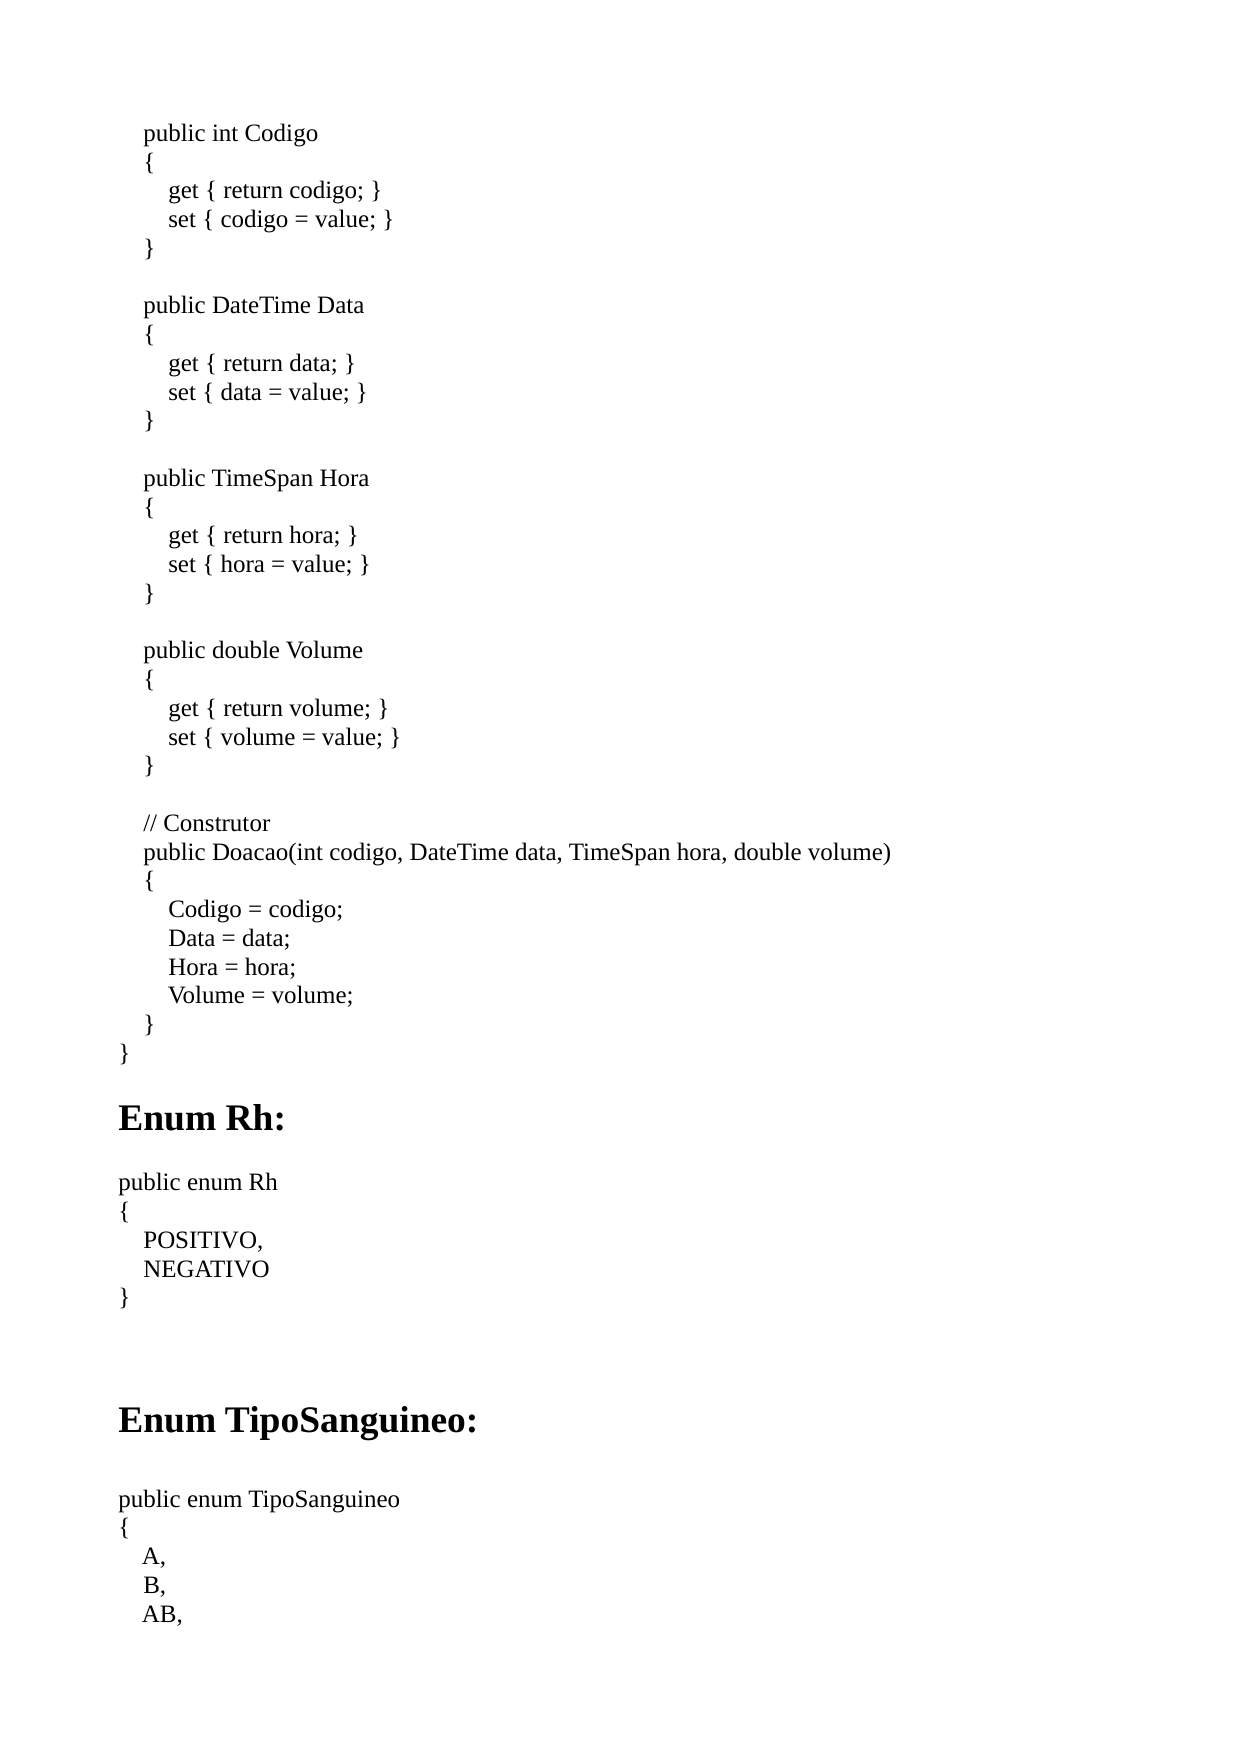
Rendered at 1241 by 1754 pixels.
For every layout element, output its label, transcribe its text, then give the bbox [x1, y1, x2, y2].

text set { hora = value; } [118, 549, 1122, 578]
text { [118, 147, 1122, 176]
text // Construtor [118, 808, 1122, 837]
text } [118, 1282, 1122, 1311]
text } [118, 233, 1122, 262]
text } [118, 578, 1122, 607]
text public DateTime Data [118, 291, 1122, 319]
text public TimeSpan Hora [118, 463, 1122, 492]
text { [118, 492, 1122, 521]
text Volume = volume; [118, 981, 1122, 1009]
text } [118, 1038, 1122, 1067]
text public enum TipoSanguineo [118, 1484, 1122, 1512]
text set { data = value; } [118, 377, 1122, 406]
text POSITIVO, [118, 1225, 1122, 1254]
text Enum TipoSanguineo: [118, 1397, 1122, 1441]
text public double Volume [118, 636, 1122, 664]
text set { volume = value; } [118, 722, 1122, 751]
text { [118, 1512, 1122, 1541]
text } [118, 406, 1122, 434]
text Hora = hora; [118, 952, 1122, 981]
text NEGATIVO [118, 1254, 1122, 1282]
text { [118, 664, 1122, 693]
text public int Codigo [118, 118, 1122, 147]
text get { return data; } [118, 348, 1122, 377]
text { [118, 1196, 1122, 1225]
text { [118, 319, 1122, 348]
text A, [118, 1541, 1122, 1570]
text Codigo = codigo; [118, 894, 1122, 923]
text { [118, 866, 1122, 894]
text Enum Rh: [118, 1096, 1122, 1139]
text public enum Rh [118, 1167, 1122, 1196]
text } [118, 751, 1122, 779]
text AB, [118, 1599, 1122, 1627]
text B, [118, 1570, 1122, 1599]
text set { codigo = value; } [118, 204, 1122, 233]
text get { return volume; } [118, 693, 1122, 722]
text } [118, 1009, 1122, 1038]
text public Doacao(int codigo, DateTime data, TimeSpan hora, double volume) [118, 837, 1122, 866]
text get { return codigo; } [118, 176, 1122, 204]
text Data = data; [118, 923, 1122, 952]
text get { return hora; } [118, 521, 1122, 549]
